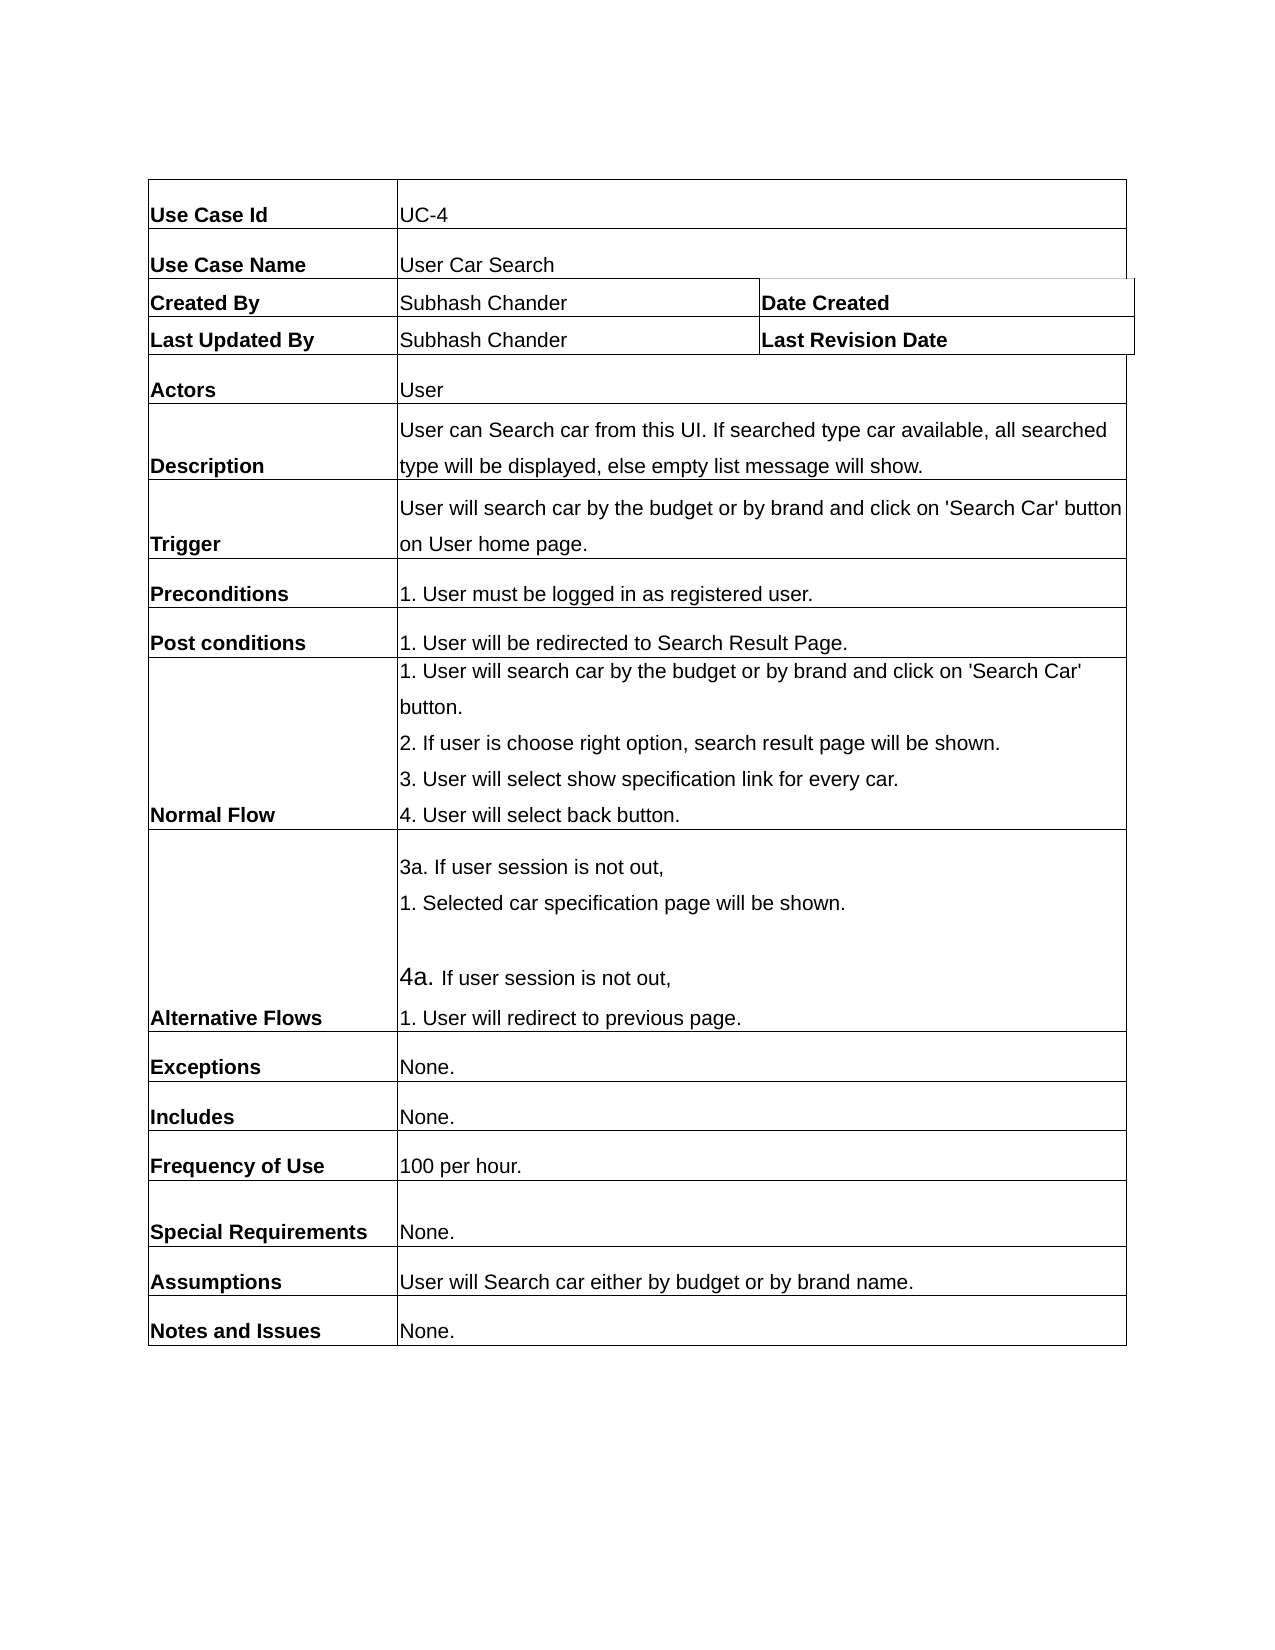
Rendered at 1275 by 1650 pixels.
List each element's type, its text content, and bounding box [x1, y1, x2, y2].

table_header UC-4 [398, 180, 1126, 228]
table_cell Subhash Chander [398, 279, 759, 316]
table_cell Actors [149, 355, 397, 403]
table_cell [1127, 607, 1134, 657]
table_cell [1127, 829, 1134, 1031]
table_cell [1127, 1081, 1134, 1130]
table_cell Notes and Issues [149, 1296, 397, 1345]
table_header Use Case Id [149, 180, 397, 228]
table_header [1127, 179, 1134, 228]
table_cell None. [398, 1181, 1126, 1246]
table_cell [1127, 657, 1134, 828]
table_cell Created By [149, 279, 397, 316]
table_cell User [398, 355, 1126, 403]
table_cell Description [149, 404, 397, 479]
table_cell Last Updated By [149, 317, 397, 354]
table_cell Last Revision Date [760, 317, 1134, 354]
table_cell [1127, 1180, 1134, 1246]
table_cell [1127, 403, 1134, 479]
table_cell 1. User will be redirected to Search Result Page. [398, 608, 1126, 657]
table_cell 1. User must be logged in as registered user. [398, 559, 1126, 607]
table_cell [1127, 1246, 1134, 1295]
table_cell [1127, 558, 1134, 607]
table_cell Includes [149, 1082, 397, 1130]
table_cell User will search car by the budget or by brand and click on 'Search Car' button on User home page. [398, 480, 1126, 557]
table_cell [1127, 479, 1134, 557]
table_cell Preconditions [149, 559, 397, 607]
table_cell None. [398, 1032, 1126, 1081]
table_cell [1127, 1295, 1134, 1345]
table_cell [1127, 228, 1134, 278]
table_cell Subhash Chander [398, 317, 759, 354]
table_cell Date Created [760, 279, 1134, 316]
table_cell Use Case Name [149, 229, 397, 278]
table_cell Special Requirements [149, 1181, 397, 1246]
table_cell Exceptions [149, 1032, 397, 1081]
table_cell [1127, 1130, 1134, 1180]
table_cell [1127, 355, 1134, 403]
table_cell 1. User will search car by the budget or by brand and click on 'Search Car' button. 2. If user is choose right option, search result page will be shown. 3. User will select show specification link for every car. 4. User will select back button. [398, 658, 1126, 828]
table_cell User Car Search [398, 229, 1126, 278]
table_cell [1127, 1031, 1134, 1081]
table_cell User can Search car from this UI. If searched type car available, all searched type will be displayed, else empty list message will show. [398, 404, 1126, 479]
table_cell Alternative Flows [149, 830, 397, 1031]
table_cell 3a. If user session is not out, 1. Selected car specification page will be shown. 4a. If user session is not out, 1. User will redirect to previous page. [398, 830, 1126, 1031]
table_cell Frequency of Use [149, 1131, 397, 1180]
table_cell 100 per hour. [398, 1131, 1126, 1180]
table_cell Trigger [149, 480, 397, 557]
table_cell None. [398, 1082, 1126, 1130]
table_cell None. [398, 1296, 1126, 1345]
table_cell Assumptions [149, 1247, 397, 1295]
table_cell Normal Flow [149, 658, 397, 828]
table_cell User will Search car either by budget or by brand name. [398, 1247, 1126, 1295]
table_cell Post conditions [149, 608, 397, 657]
